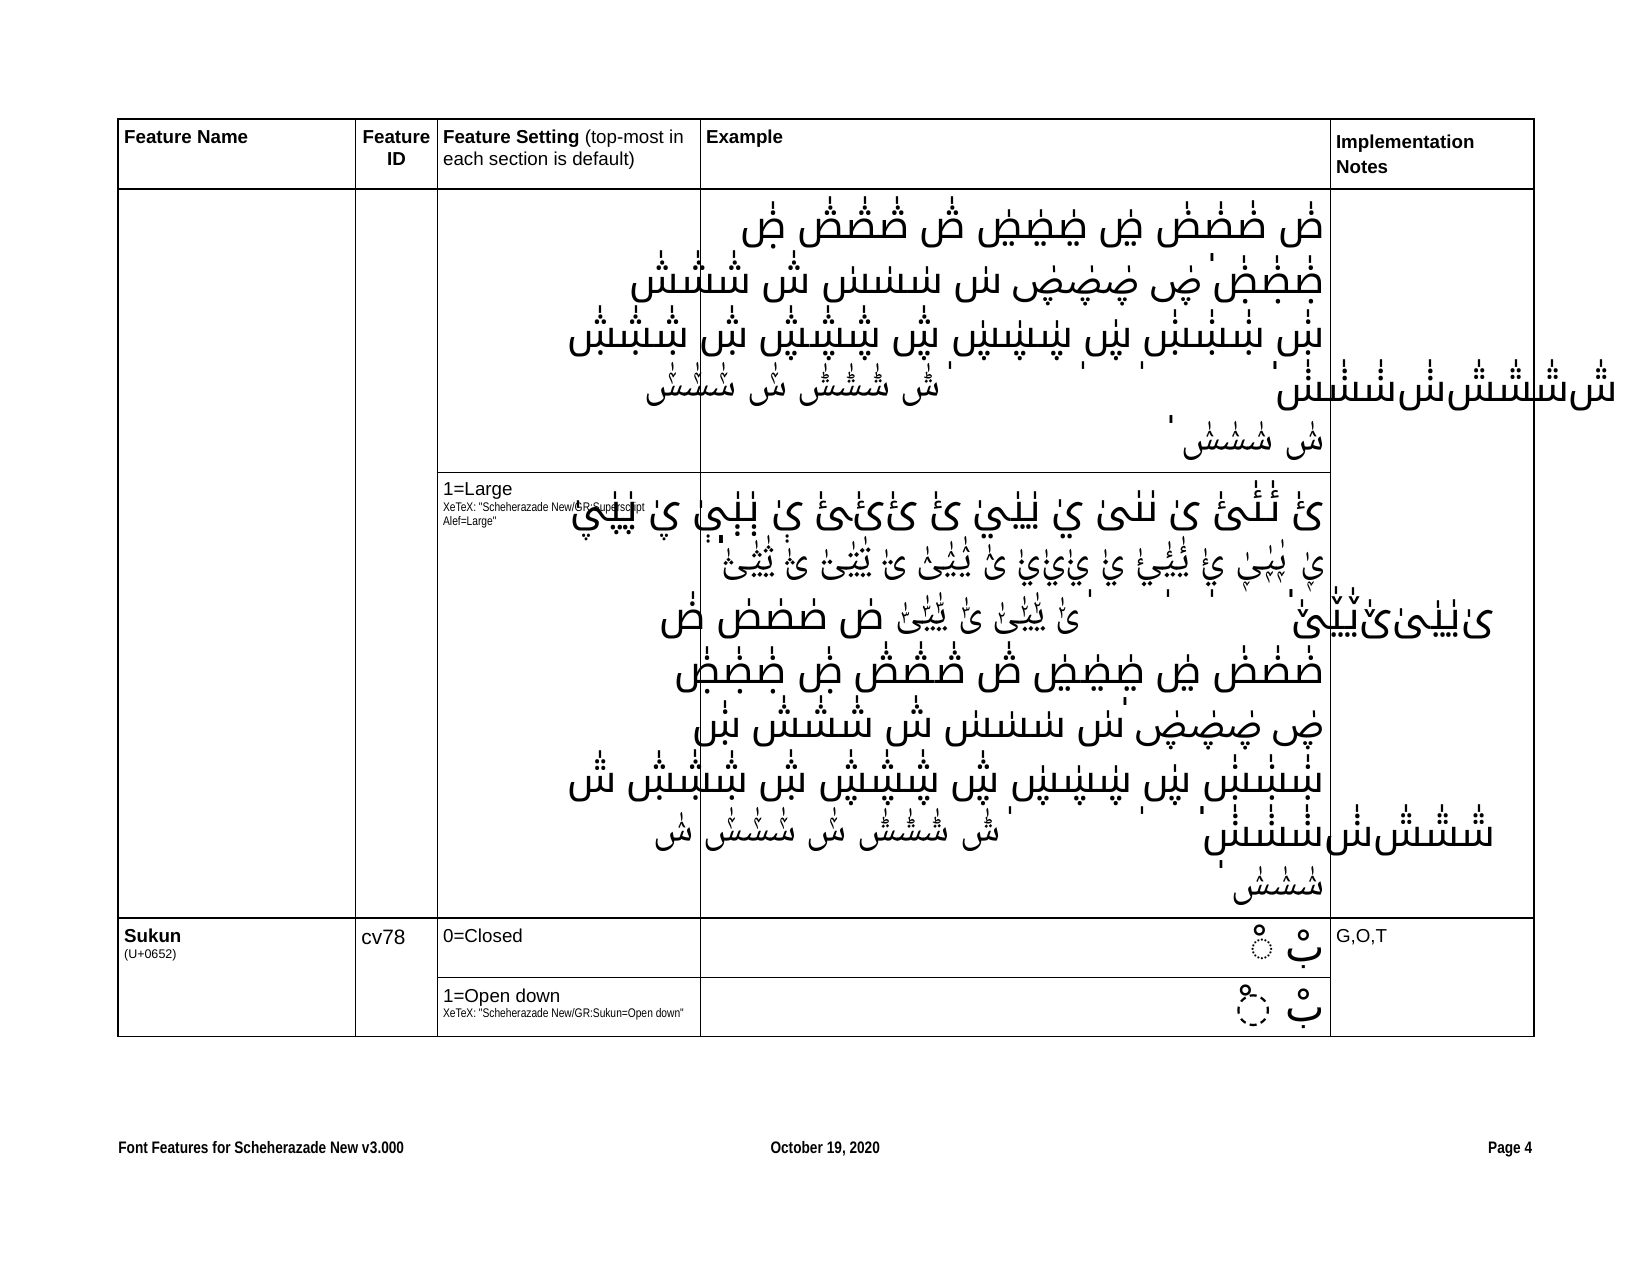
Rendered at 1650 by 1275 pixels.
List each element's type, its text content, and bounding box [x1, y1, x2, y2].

table_cell 0=Closed [438, 919, 700, 977]
table_cell 0=Small [438, 190, 700, 472]
table_cell بْ ◌ْ [701, 919, 1330, 977]
table_header Implementation Notes [1331, 120, 1533, 188]
table_header Example [701, 120, 1330, 188]
table_cell [119, 190, 355, 917]
table_cell 1=Open down XeTeX: "Scheherazade New/GR:Sukun=Open down" [438, 978, 700, 1036]
table_cell cv78 [356, 919, 437, 1036]
table_cell G,O,T [1331, 919, 1533, 1036]
table_cell 1=Large XeTeX: "Scheherazade New/GR:Superscript Alef=Large" [438, 473, 700, 917]
table_cell ئٰ ئٰئٰئٰ ىٰ ىٰىٰىٰ يٰ يٰيٰيٰ ٸٰ ٸٰٸٰٸٰ ېٰ ېٰېٰېٰ ۑٰ ۑٰۑٰۑٰ ݷٰ ݷٰݷٰݷٰ ࢨٰ ࢨٰࢨٰࢨٰ ࢩٰ ࢩٰࢩٰࢩٰ ؽٰ ؽٰؽٰؽٰ ؾٰ ؾٰؾٰؾٰ ؿٰ ؿٰؿٰؿٰ یٰ یٰیٰیٰ ێٰ ێٰێٰێٰ ݵٰ ݵٰݵٰݵٰ ݶٰ ݶٰݶٰݶٰ صٰ صٰصٰصٰ ضٰ ضٰضٰضٰ ڝٰ ڝٰڝٰڝٰ ڞٰ ڞٰڞٰڞٰ ۻٰ ۻٰۻٰۻٰ ࢯٰ ࢯٰࢯٰࢯٰ سٰ سٰسٰسٰ شٰ شٰشٰشٰ ښٰ ښٰښٰښٰ ڛٰ ڛٰڛٰڛٰ ڜٰ ڜٰڜٰڜٰ ۺٰ ۺٰۺٰۺٰ ݜٰ ݜٰݜٰݜٰ ݭٰ ݭٰݭٰݭٰ ݰٰ ݰٰݰٰݰٰ ݽٰ ݽٰݽٰݽٰ ݾٰ ݾٰݾٰݾٰ [701, 190, 1330, 472]
table_cell [356, 190, 437, 917]
table_cell G,O,T [1331, 190, 1533, 917]
table_cell بْ ◌ْ [701, 978, 1330, 1036]
table_header Feature Setting (top-most in each section is default) [438, 120, 700, 188]
table_cell ئٰ ئٰئٰئٰ ىٰ ىٰىٰىٰ يٰ يٰيٰيٰ ٸٰ ٸٰٸٰٸٰ ېٰ ېٰېٰېٰ ۑٰ ۑٰۑٰۑٰ ݷٰ ݷٰݷٰݷٰ ࢨٰ ࢨٰࢨٰࢨٰ ࢩٰ ࢩٰࢩٰࢩٰ ؽٰ ؽٰؽٰؽٰ ؾٰ ؾٰؾٰؾٰ ؿٰ ؿٰؿٰؿٰ یٰ یٰیٰیٰ ێٰ ێٰێٰێٰ ݵٰ ݵٰݵٰݵٰ ݶٰ ݶٰݶٰݶٰ صٰ صٰصٰصٰ ضٰ ضٰضٰضٰ ڝٰ ڝٰڝٰڝٰ ڞٰ ڞٰڞٰڞٰ ۻٰ ۻٰۻٰۻٰ ࢯٰ ࢯٰࢯٰࢯٰ سٰ سٰسٰسٰ شٰ شٰشٰشٰ ښٰ ښٰښٰښٰ ڛٰ ڛٰڛٰڛٰ ڜٰ ڜٰڜٰڜٰ ۺٰ ۺٰۺٰۺٰ ݜٰ ݜٰݜٰݜٰ ݭٰ ݭٰݭٰݭٰ ݰٰ ݰٰݰٰݰٰ ݽٰ ݽٰݽٰݽٰ ݾٰ ݾٰݾٰݾٰ [701, 473, 1330, 917]
table_cell Sukun (U+0652) [119, 919, 355, 1036]
table_header Feature ID [356, 120, 437, 188]
table_header Feature Name [119, 120, 355, 188]
